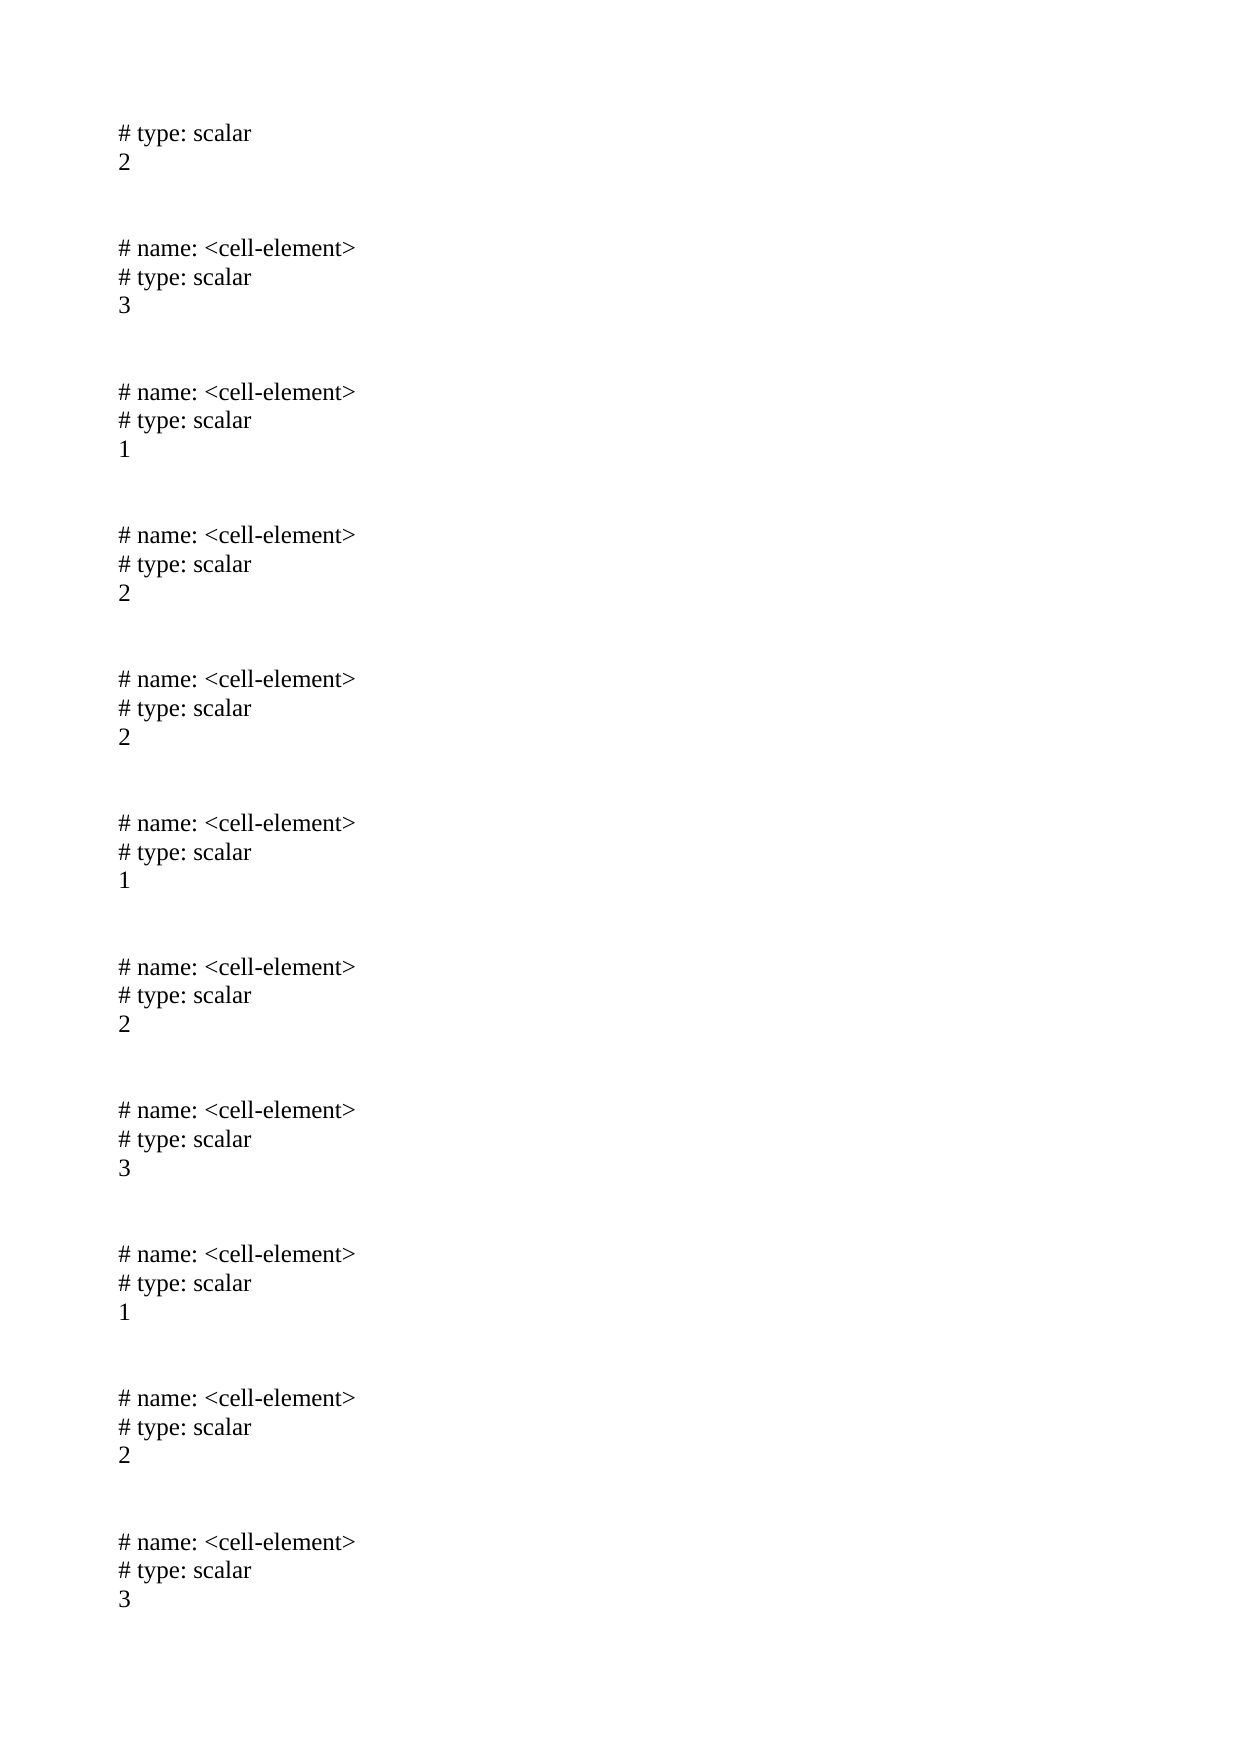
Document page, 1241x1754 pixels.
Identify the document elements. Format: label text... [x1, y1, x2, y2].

text # type: scalar [118, 1412, 1122, 1441]
text 2 [118, 1009, 1122, 1038]
text # type: scalar [118, 118, 1122, 147]
text 2 [118, 722, 1122, 751]
text # type: scalar [118, 1556, 1122, 1584]
text # type: scalar [118, 981, 1122, 1009]
text 2 [118, 1441, 1122, 1469]
text 3 [118, 291, 1122, 319]
text # name: <cell-element> [118, 1527, 1122, 1556]
text # type: scalar [118, 693, 1122, 722]
text # name: <cell-element> [118, 377, 1122, 406]
text # type: scalar [118, 1268, 1122, 1297]
text # name: <cell-element> [118, 1239, 1122, 1268]
text # type: scalar [118, 549, 1122, 578]
text 3 [118, 1584, 1122, 1613]
text # name: <cell-element> [118, 808, 1122, 837]
text 1 [118, 1297, 1122, 1326]
text # type: scalar [118, 406, 1122, 434]
text # type: scalar [118, 262, 1122, 291]
text # type: scalar [118, 1124, 1122, 1153]
text # name: <cell-element> [118, 664, 1122, 693]
text 1 [118, 866, 1122, 894]
text 2 [118, 147, 1122, 176]
text # name: <cell-element> [118, 233, 1122, 262]
text # name: <cell-element> [118, 952, 1122, 981]
text 2 [118, 578, 1122, 607]
text 3 [118, 1153, 1122, 1182]
text # name: <cell-element> [118, 521, 1122, 549]
text 1 [118, 434, 1122, 463]
text # type: scalar [118, 837, 1122, 866]
text # name: <cell-element> [118, 1096, 1122, 1124]
text # name: <cell-element> [118, 1383, 1122, 1412]
